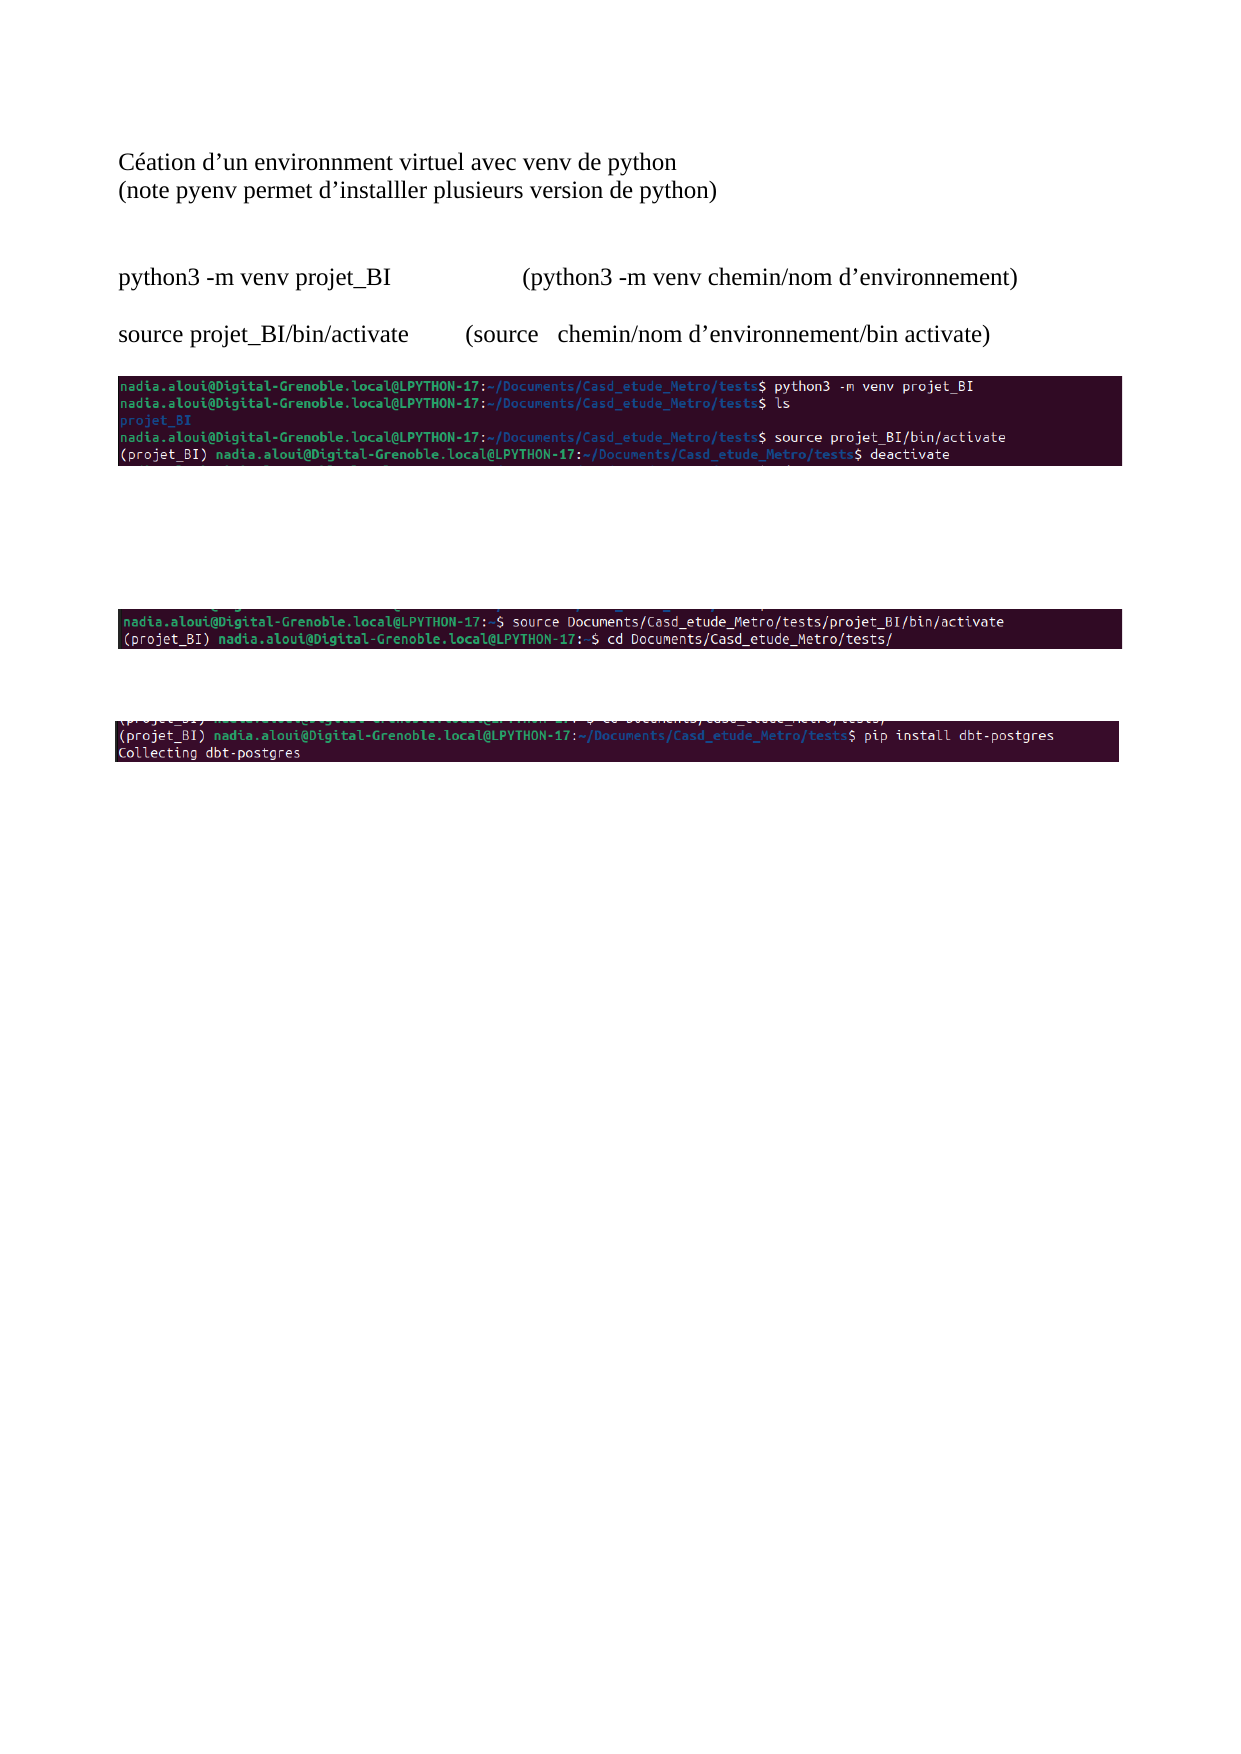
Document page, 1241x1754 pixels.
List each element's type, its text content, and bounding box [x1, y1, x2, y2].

picture [115, 721, 1119, 762]
text source projet_BI/bin/activate (source chemin/nom d’environnement/bin activate) [118, 319, 1122, 348]
text python3 -m venv projet_BI (python3 -m venv chemin/nom d’environnement) [118, 262, 1122, 291]
picture [118, 609, 1123, 649]
text Céation d’un environnment virtuel avec venv de python [118, 147, 1122, 176]
picture [118, 376, 1123, 466]
text (note pyenv permet d’installler plusieurs version de python) [118, 176, 1122, 204]
